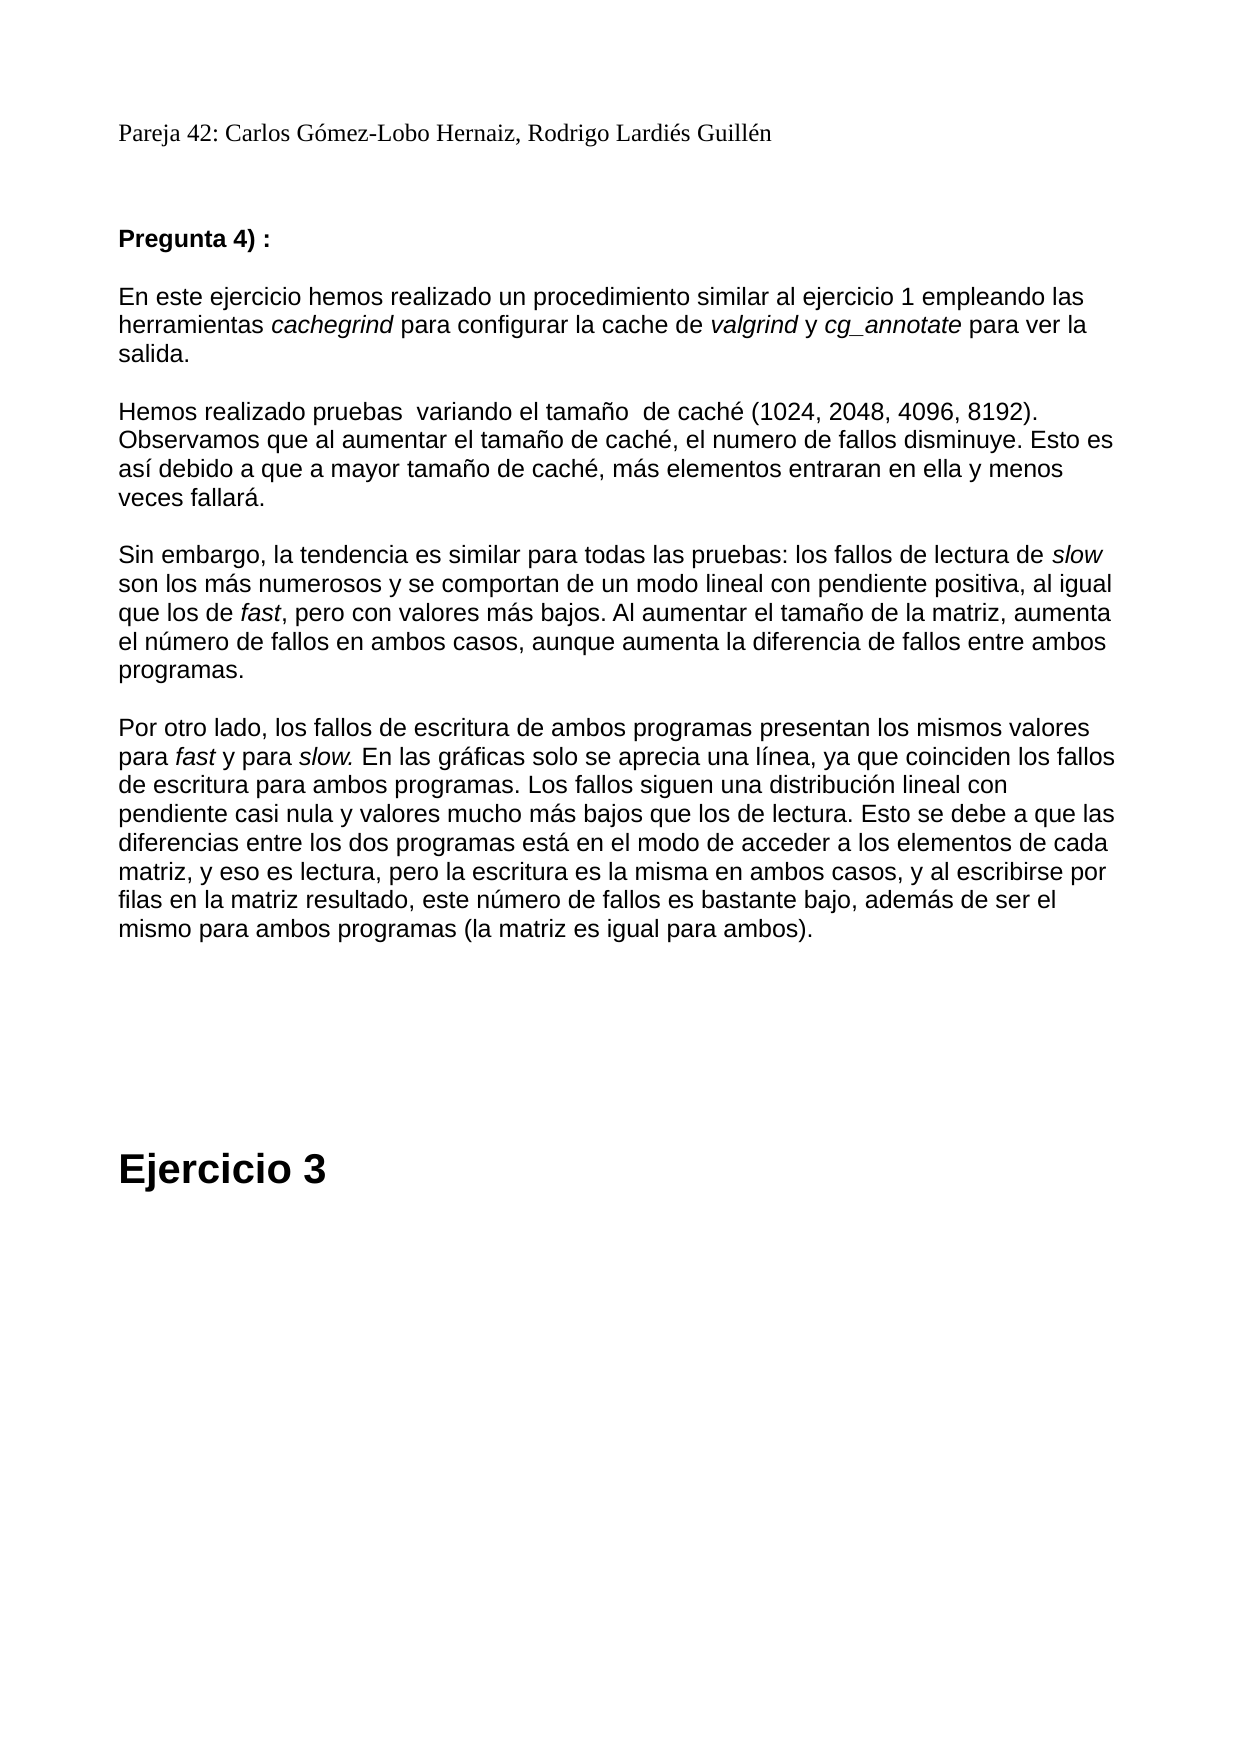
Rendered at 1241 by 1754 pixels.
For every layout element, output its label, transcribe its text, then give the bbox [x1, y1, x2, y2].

text Por otro lado, los fallos de escritura de ambos programas presentan los mismos valores para fast y para slow. En las gráficas solo se aprecia una línea, ya que coinciden los fallos de escritura para ambos programas. Los fallos siguen una distribución lineal con pendiente casi nula y valores mucho más bajos que los de lectura. Esto se debe a que las diferencias entre los dos programas está en el modo de acceder a los elementos de cada matriz, y eso es lectura, pero la escritura es la misma en ambos casos, y al escribirse por filas en la matriz resultado, este número de fallos es bastante bajo, además de ser el mismo para ambos programas (la matriz es igual para ambos). [118, 713, 1122, 943]
text Pregunta 4) : [118, 224, 1122, 253]
text En este ejercicio hemos realizado un procedimiento similar al ejercicio 1 empleando las herramientas cachegrind para configurar la cache de valgrind y cg_annotate para ver la salida. [118, 282, 1122, 368]
text Ejercicio 3 [118, 1144, 1122, 1192]
text Sin embargo, la tendencia es similar para todas las pruebas: los fallos de lectura de slow son los más numerosos y se comportan de un modo lineal con pendiente positiva, al igual que los de fast, pero con valores más bajos. Al aumentar el tamaño de la matriz, aumenta el número de fallos en ambos casos, aunque aumenta la diferencia de fallos entre ambos programas. [118, 541, 1122, 684]
text Hemos realizado pruebas variando el tamaño de caché (1024, 2048, 4096, 8192). Observamos que al aumentar el tamaño de caché, el numero de fallos disminuye. Esto es así debido a que a mayor tamaño de caché, más elementos entraran en ella y menos veces fallará. [118, 397, 1122, 512]
